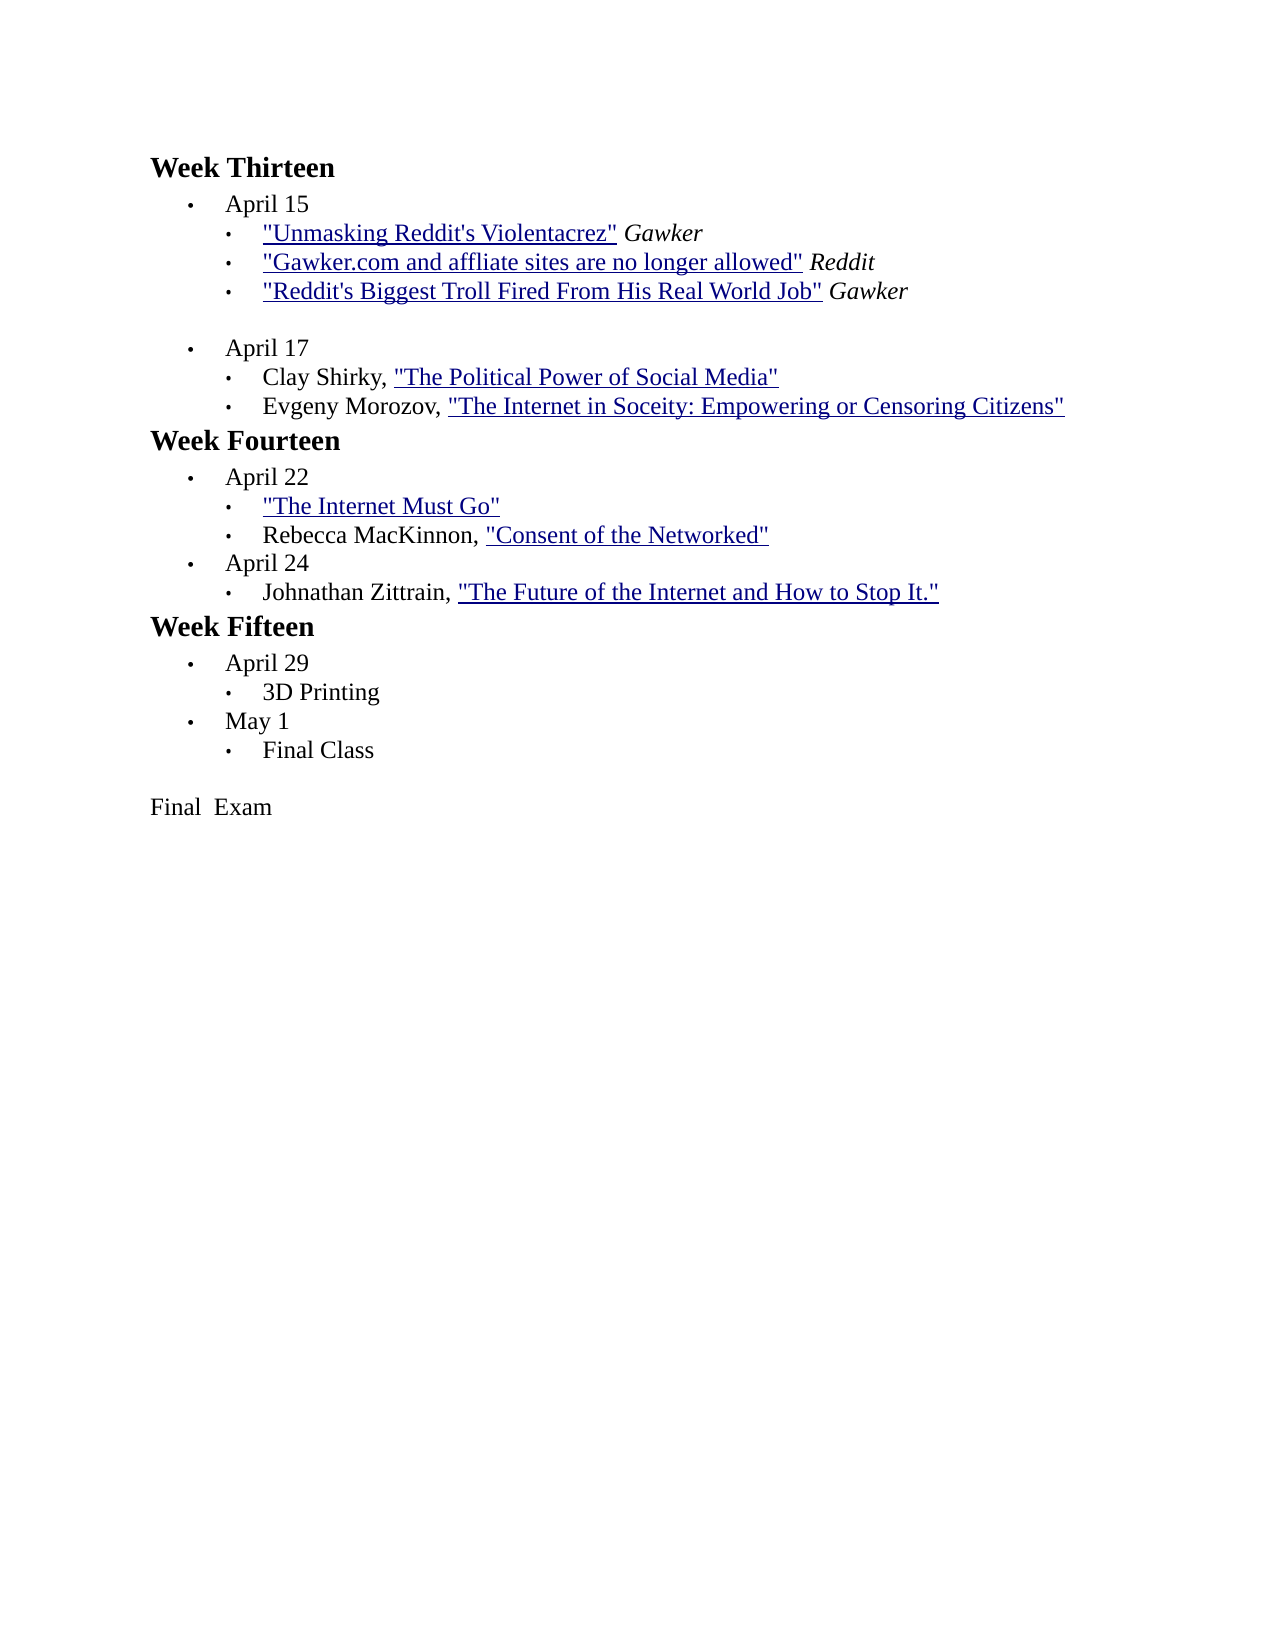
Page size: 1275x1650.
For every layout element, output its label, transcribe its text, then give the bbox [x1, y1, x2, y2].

subtitle Week Fourteen [150, 423, 1125, 456]
list Evgeny Morozov, "The Internet in Soceity: Empowering or Censoring Citizens" [225, 391, 1125, 419]
subtitle Week Fifteen [150, 609, 1125, 642]
list "Reddit's Biggest Troll Fired From His Real World Job" Gawker [225, 276, 1125, 333]
text Final Exam [150, 792, 1125, 821]
list "Unmasking Reddit's Violentacrez" Gawker [225, 218, 1125, 247]
list Rebecca MacKinnon, "Consent of the Networked" [225, 520, 1125, 548]
list "Gawker.com and affliate sites are no longer allowed" Reddit [225, 247, 1125, 276]
list April 15 [187, 189, 1125, 218]
list April 22 [187, 462, 1125, 491]
list Johnathan Zittrain, "The Future of the Internet and How to Stop It." [225, 577, 1125, 606]
list April 17 [187, 333, 1125, 362]
list Clay Shirky, "The Political Power of Social Media" [225, 362, 1125, 391]
list May 1 [187, 706, 1125, 735]
list Final Class [225, 735, 1125, 763]
list "The Internet Must Go" [225, 491, 1125, 520]
list April 24 [187, 548, 1125, 577]
list 3D Printing [225, 677, 1125, 706]
list April 29 [187, 648, 1125, 677]
subtitle Week Thirteen [150, 150, 1125, 183]
